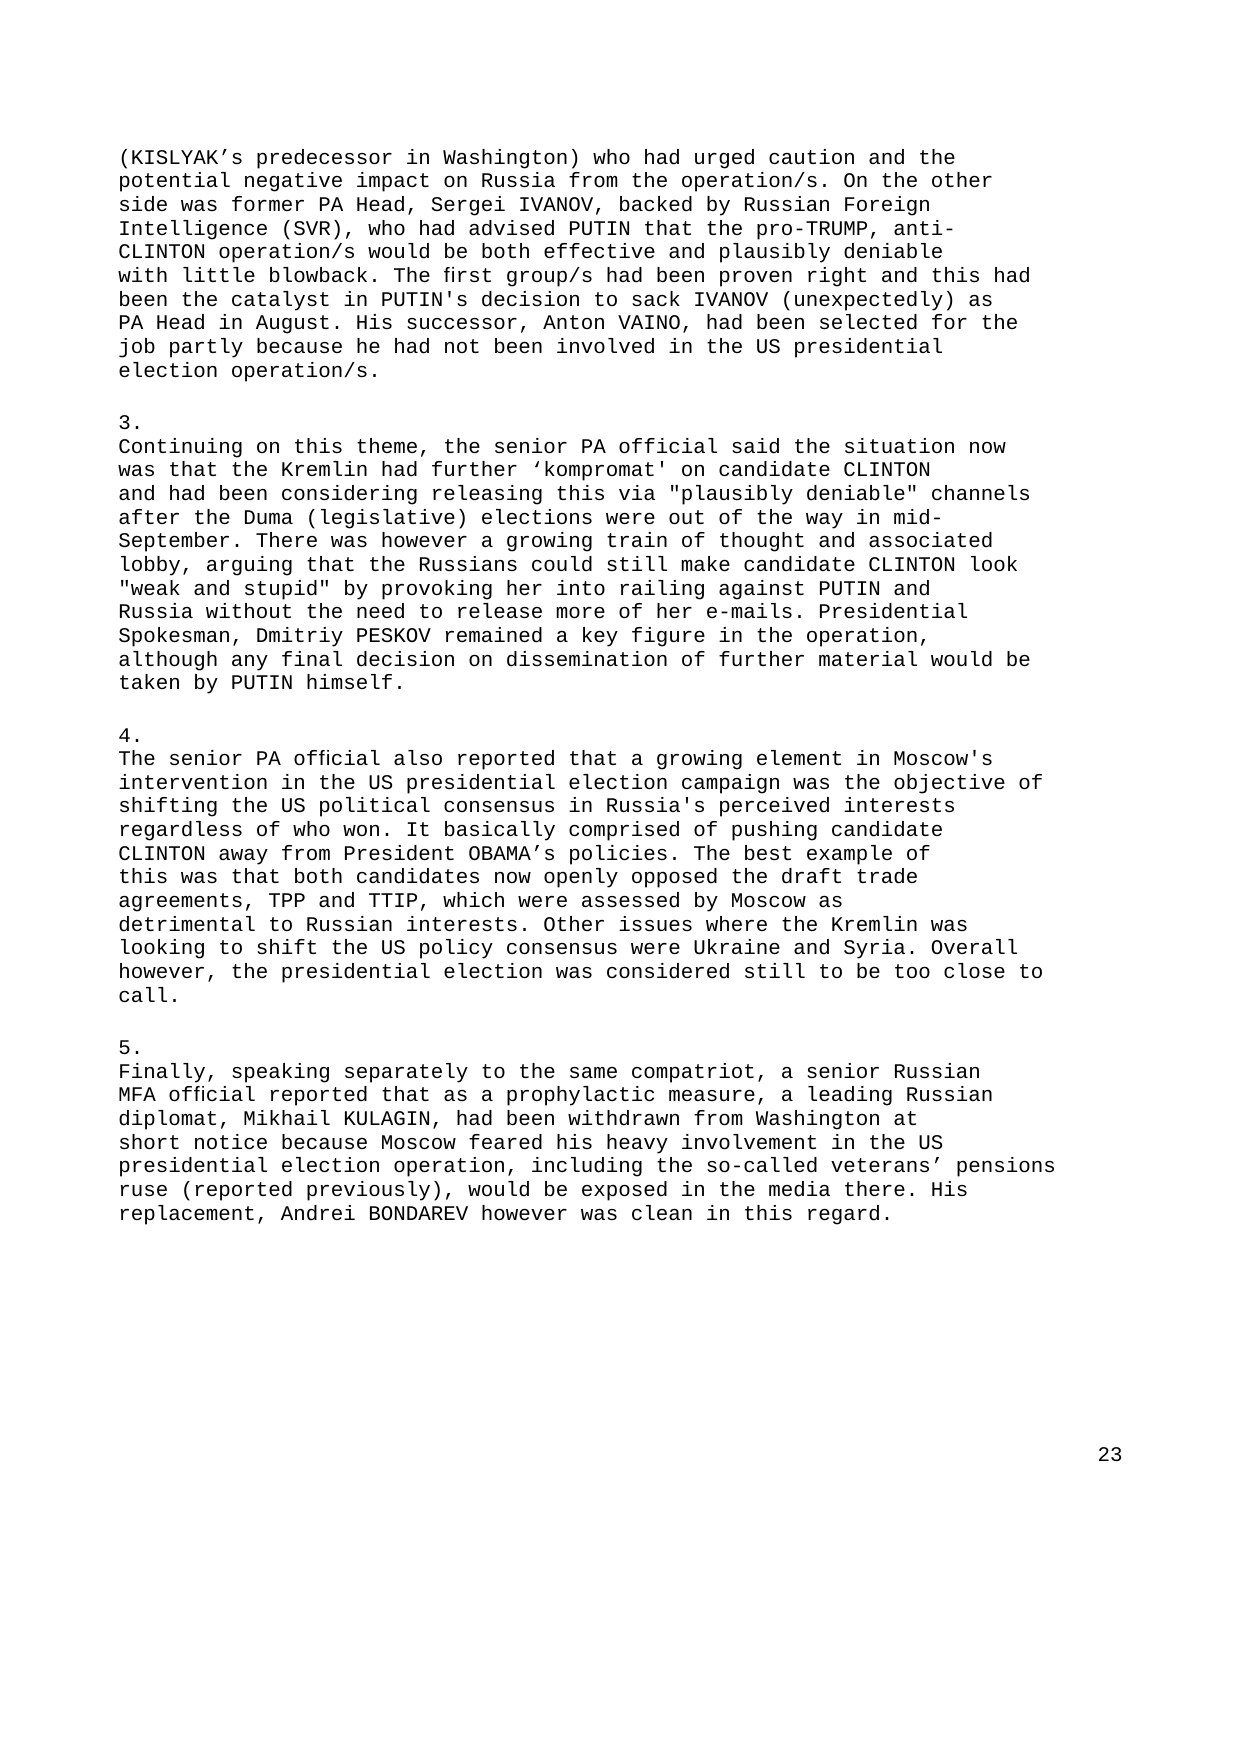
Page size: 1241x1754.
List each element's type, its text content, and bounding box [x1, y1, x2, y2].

text was that the Kremlin had further ‘kompromat' on candidate CLINTON [118, 459, 1122, 483]
text MFA ofﬁcial reported that as a prophylactic measure, a leading Russian [118, 1084, 1122, 1108]
text this was that both candidates now openly opposed the draft trade [118, 866, 1122, 890]
text Russia without the need to release more of her e-mails. Presidential [118, 601, 1122, 625]
text replacement, Andrei BONDAREV however was clean in this regard. [118, 1203, 1122, 1226]
text agreements, TPP and TTIP, which were assessed by Moscow as [118, 890, 1122, 914]
text "weak and stupid" by provoking her into railing against PUTIN and [118, 578, 1122, 601]
text however, the presidential election was considered still to be too close to [118, 961, 1122, 985]
text taken by PUTIN himself. [118, 672, 1122, 696]
text 4. [118, 724, 1122, 748]
text 3. [118, 412, 1122, 436]
text call. [118, 985, 1122, 1008]
text potential negative impact on Russia from the operation/s. On the other [118, 171, 1122, 194]
text The senior PA ofﬁcial also reported that a growing element in Moscow's [118, 748, 1122, 772]
text Spokesman, Dmitriy PESKOV remained a key figure in the operation, [118, 625, 1122, 648]
text CLINTON operation/s would be both effective and plausibly deniable [118, 241, 1122, 265]
text September. There was however a growing train of thought and associated [118, 530, 1122, 554]
text detrimental to Russian interests. Other issues where the Kremlin was [118, 914, 1122, 937]
text diplomat, Mikhail KULAGIN, had been withdrawn from Washington at [118, 1108, 1122, 1132]
text after the Duma (legislative) elections were out of the way in mid- [118, 507, 1122, 530]
text PA Head in August. His successor, Anton VAINO, had been selected for the [118, 312, 1122, 336]
text presidential election operation, including the so-called veterans’ pensions [118, 1155, 1122, 1179]
text lobby, arguing that the Russians could still make candidate CLINTON look [118, 554, 1122, 578]
text although any final decision on dissemination of further material would be [118, 648, 1122, 672]
text looking to shift the US policy consensus were Ukraine and Syria. Overall [118, 937, 1122, 961]
text regardless of who won. It basically comprised of pushing candidate [118, 819, 1122, 843]
text side was former PA Head, Sergei IVANOV, backed by Russian Foreign [118, 194, 1122, 218]
text with little blowback. The ﬁrst group/s had been proven right and this had [118, 265, 1122, 289]
text Continuing on this theme, the senior PA official said the situation now [118, 436, 1122, 459]
text 23 [118, 1444, 1122, 1468]
text 5. [118, 1037, 1122, 1061]
text Finally, speaking separately to the same compatriot, a senior Russian [118, 1061, 1122, 1084]
text election operation/s. [118, 360, 1122, 383]
text short notice because Moscow feared his heavy involvement in the US [118, 1132, 1122, 1155]
text shifting the US political consensus in Russia's perceived interests [118, 796, 1122, 819]
text been the catalyst in PUTIN's decision to sack IVANOV (unexpectedly) as [118, 289, 1122, 312]
text job partly because he had not been involved in the US presidential [118, 336, 1122, 360]
text CLINTON away from President OBAMA’s policies. The best example of [118, 843, 1122, 866]
text ruse (reported previously), would be exposed in the media there. His [118, 1179, 1122, 1203]
text Intelligence (SVR), who had advised PUTIN that the pro-TRUMP, anti- [118, 218, 1122, 241]
text (KISLYAK’s predecessor in Washington) who had urged caution and the [118, 147, 1122, 171]
text and had been considering releasing this via "plausibly deniable" channels [118, 483, 1122, 507]
text intervention in the US presidential election campaign was the objective of [118, 772, 1122, 796]
